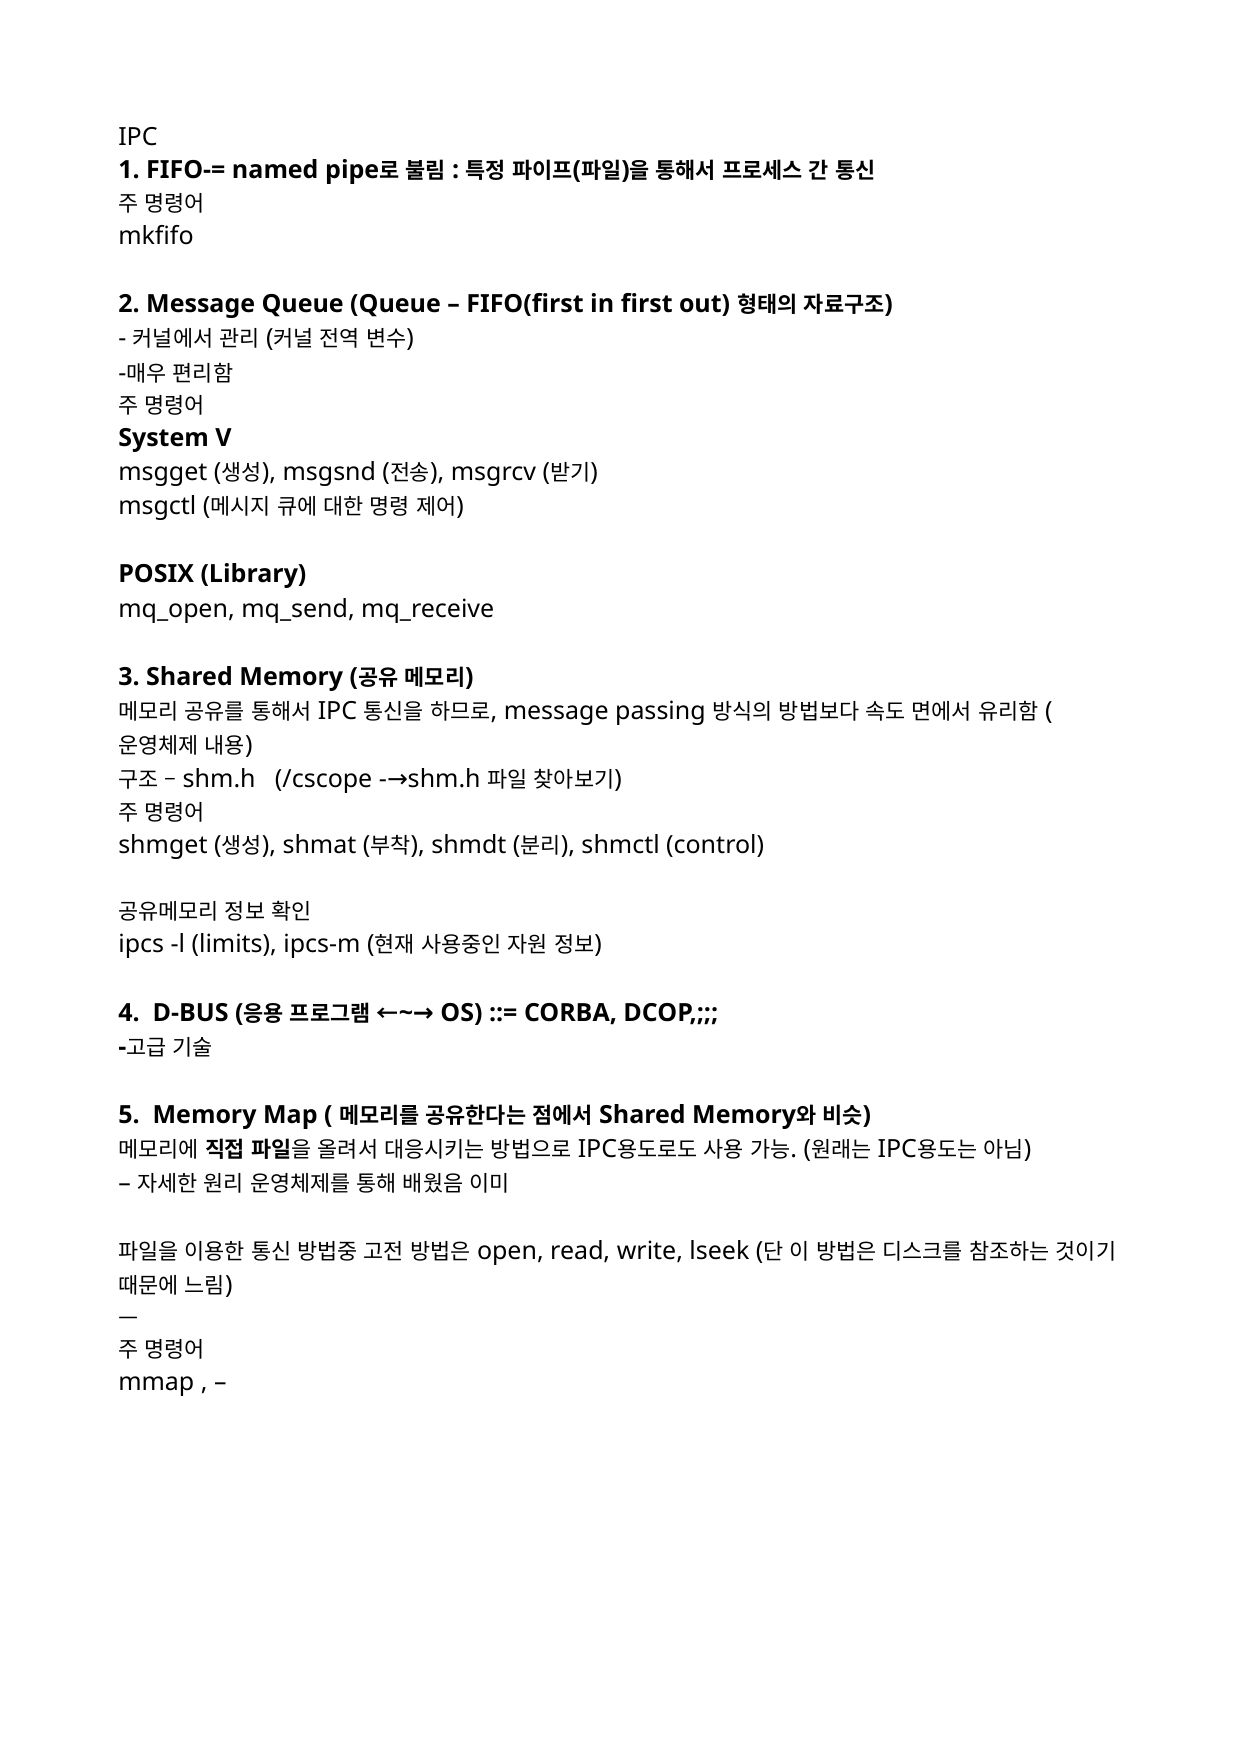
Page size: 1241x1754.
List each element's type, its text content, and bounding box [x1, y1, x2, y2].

text 4. D-BUS (응용 프로그램 ←~→ OS) ::= CORBA, DCOP,;;; [118, 994, 1122, 1028]
text 구조 – shm.h (/cscope -→shm.h 파일 찾아보기) [118, 761, 1122, 794]
text IPC [118, 118, 1122, 152]
text -매우 편리함 [118, 354, 1122, 388]
text shmget (생성), shmat (부착), shmdt (분리), shmctl (control) [118, 826, 1122, 860]
text ㅡ [118, 1301, 1122, 1332]
text POSIX (Library) [118, 556, 1122, 590]
text 파일을 이용한 통신 방법중 고전 방법은 open, read, write, lseek (단 이 방법은 디스크를 참조하는 것이기 때문에 느림) [118, 1233, 1122, 1301]
text 주 명령어 [118, 186, 1122, 218]
text System V [118, 420, 1122, 454]
text mkfifo [118, 218, 1122, 252]
text mmap , – [118, 1364, 1122, 1398]
text 공유메모리 정보 확인 [118, 894, 1122, 926]
text - 커널에서 관리 (커널 전역 변수) [118, 320, 1122, 354]
text 5. Memory Map ( 메모리를 공유한다는 점에서 Shared Memory와 비슷) [118, 1096, 1122, 1130]
text 주 명령어 [118, 388, 1122, 420]
text 주 명령어 [118, 1332, 1122, 1364]
text msgctl (메시지 큐에 대한 명령 제어) [118, 488, 1122, 522]
text -고급 기술 [118, 1028, 1122, 1062]
text msgget (생성), msgsnd (전송), msgrcv (받기) [118, 454, 1122, 488]
text 2. Message Queue (Queue – FIFO(first in first out) 형태의 자료구조) [118, 286, 1122, 320]
text mq_open, mq_send, mq_receive [118, 590, 1122, 624]
text 메모리 공유를 통해서 IPC 통신을 하므로, message passing 방식의 방법보다 속도 면에서 유리함 (운영체제 내용) [118, 692, 1122, 761]
text – 자세한 원리 운영체제를 통해 배웠음 이미 [118, 1164, 1122, 1198]
text ipcs -l (limits), ipcs-m (현재 사용중인 자원 정보) [118, 926, 1122, 960]
text 주 명령어 [118, 794, 1122, 826]
text 메모리에 직접 파일을 올려서 대응시키는 방법으로 IPC용도로도 사용 가능. (원래는 IPC용도는 아님) [118, 1130, 1122, 1164]
text 1. FIFO-= named pipe로 불림 : 특정 파이프(파일)을 통해서 프로세스 간 통신 [118, 152, 1122, 186]
text 3. Shared Memory (공유 메모리) [118, 658, 1122, 692]
